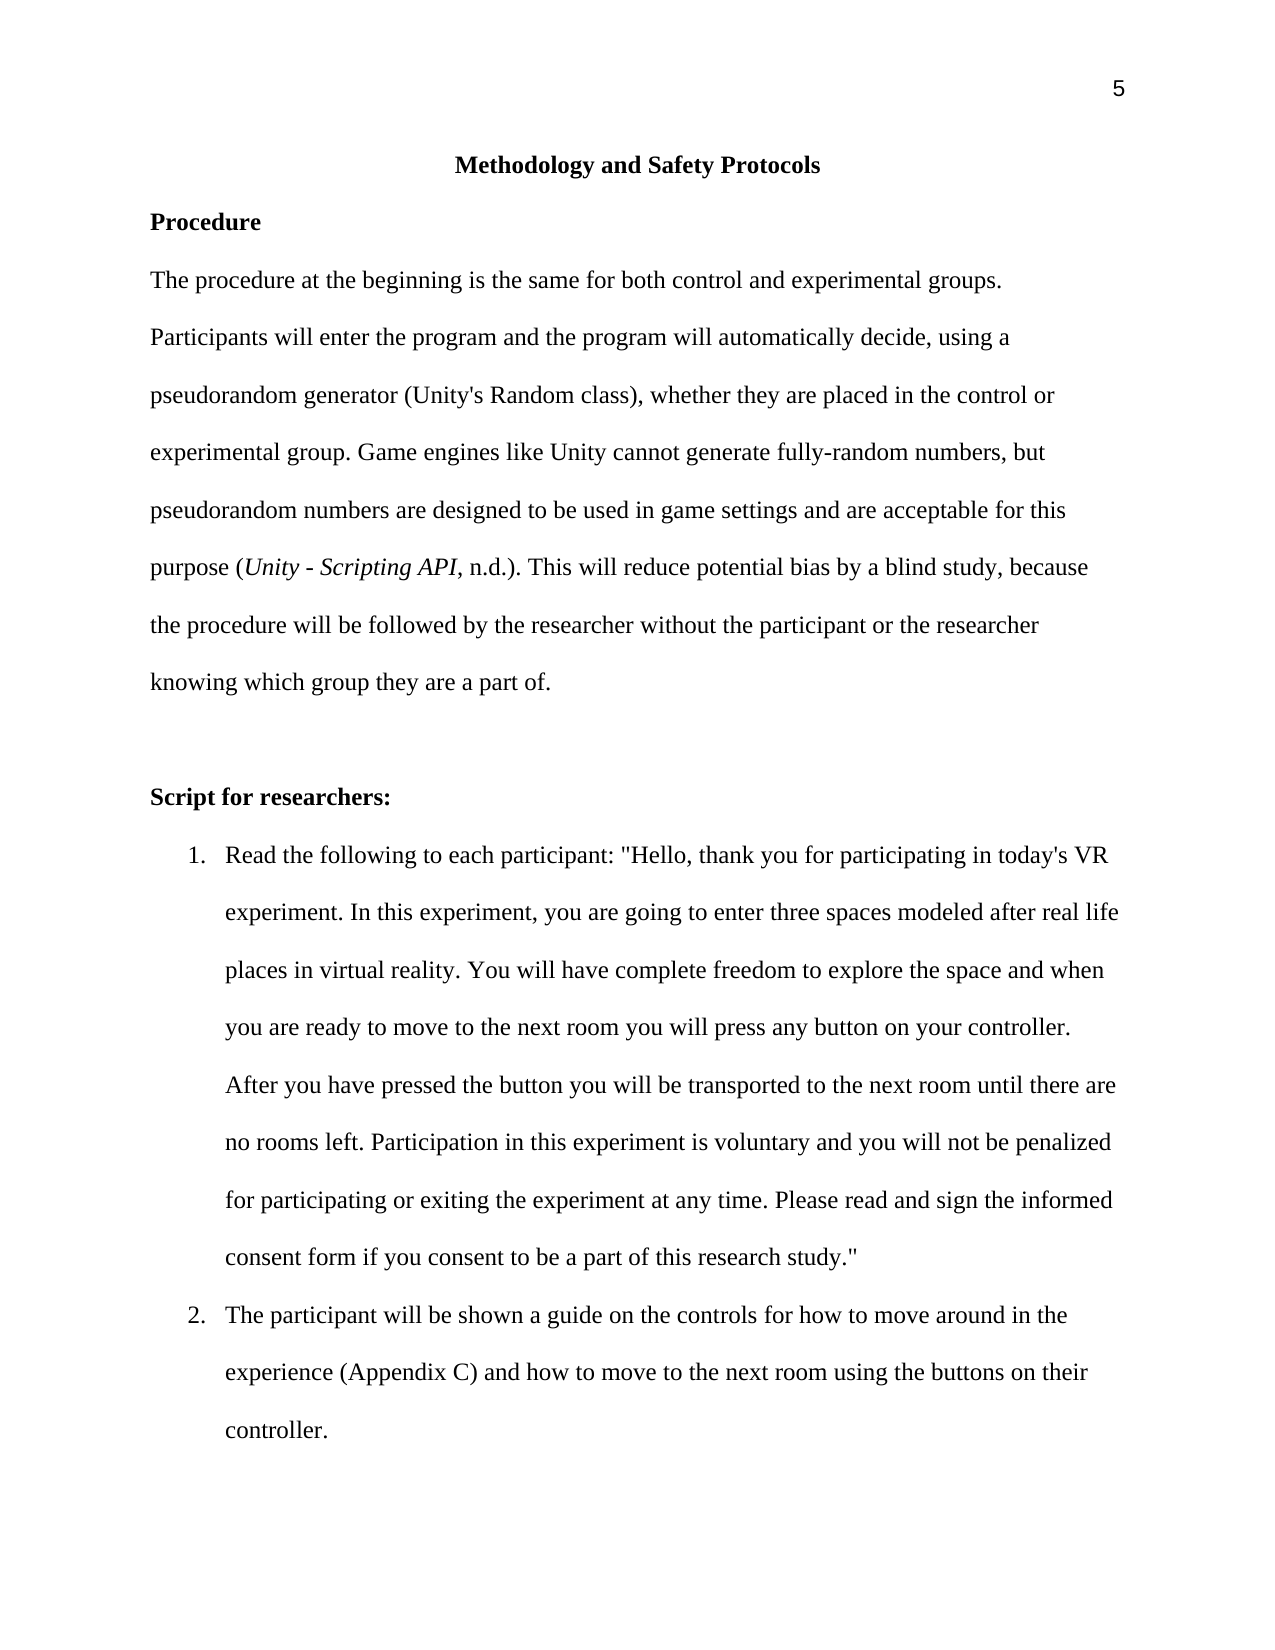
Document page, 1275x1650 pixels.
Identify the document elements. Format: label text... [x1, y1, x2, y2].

list Read the following to each participant: "Hello, thank you for participating in today's VR experiment. In this experiment, you are going to enter three spaces modeled after real life places in virtual reality. You will have complete freedom to explore the space and when you are ready to move to the next room you will press any button on your controller. After you have pressed the button you will be transported to the next room until there are no rooms left. Participation in this experiment is voluntary and you will not be penalized for participating or exiting the experiment at any time. Please read and sign the informed consent form if you consent to be a part of this research study." [187, 840, 1125, 1271]
list The participant will be shown a guide on the controls for how to move around in the experience (Appendix C) and how to move to the next room using the buttons on their controller. [187, 1300, 1125, 1444]
subtitle Methodology and Safety Protocols [150, 150, 1125, 179]
text The procedure at the beginning is the same for both control and experimental groups. Participants will enter the program and the program will automatically decide, using a pseudorandom generator (Unity's Random class), whether they are placed in the control or experimental group. Game engines like Unity cannot generate fully-random numbers, but pseudorandom numbers are designed to be used in game settings and are acceptable for this purpose (Unity - Scripting API, n.d.). This will reduce potential bias by a blind study, because the procedure will be followed by the researcher without the participant or the researcher knowing which group they are a part of. [150, 265, 1125, 696]
subtitle Procedure [150, 207, 1125, 236]
subtitle Script for researchers: [150, 782, 1125, 811]
